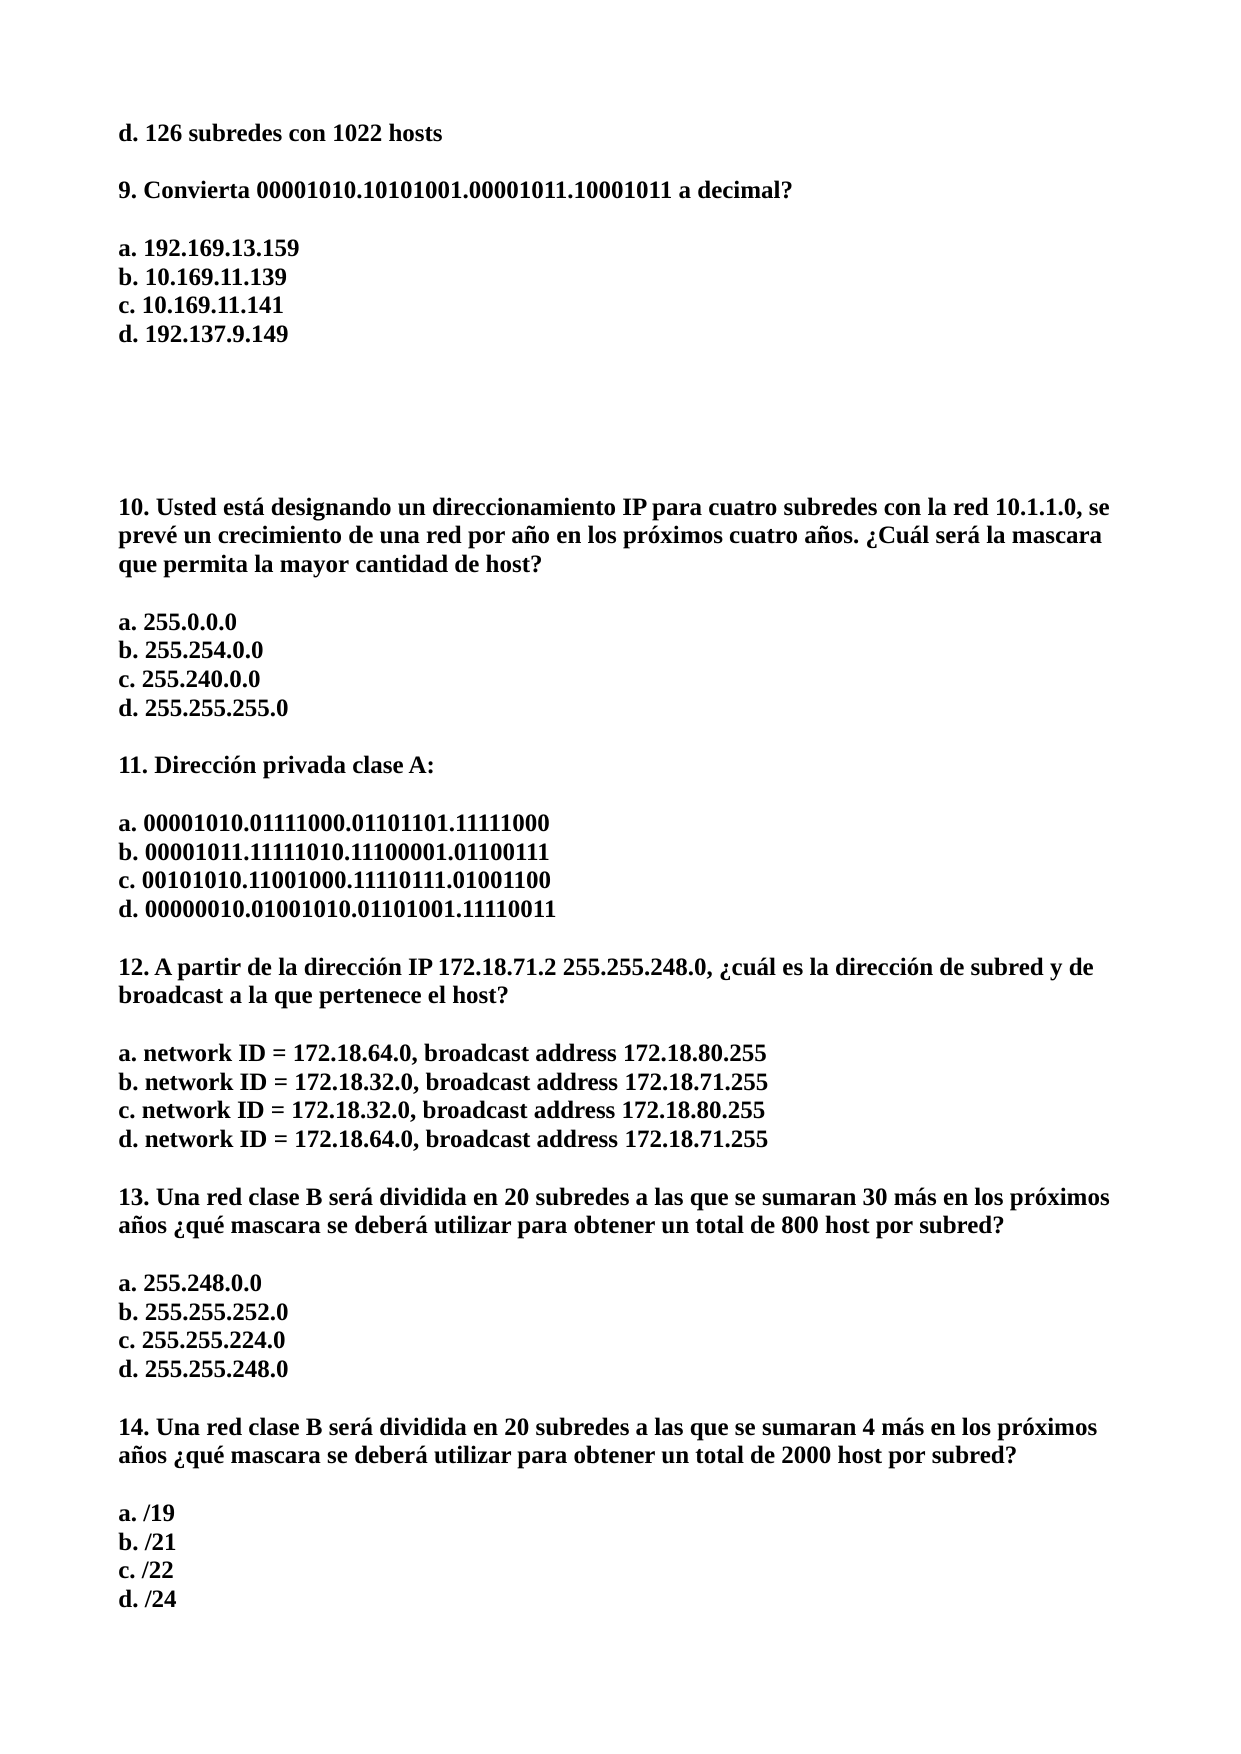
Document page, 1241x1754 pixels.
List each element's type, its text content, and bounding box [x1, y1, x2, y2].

text b. 00001011.11111010.11100001.01100111 [118, 837, 1122, 866]
text a. 255.248.0.0 [118, 1268, 1122, 1297]
text d. network ID = 172.18.64.0, broadcast address 172.18.71.255 [118, 1124, 1122, 1153]
text 10. Usted está designando un direccionamiento IP para cuatro subredes con la red 10.1.1.0, se [118, 492, 1122, 521]
text prevé un crecimiento de una red por año en los próximos cuatro años. ¿Cuál será la mascara [118, 521, 1122, 549]
text b. 255.254.0.0 [118, 636, 1122, 664]
text 9. Convierta 00001010.10101001.00001011.10001011 a decimal? [118, 176, 1122, 204]
text 14. Una red clase B será dividida en 20 subredes a las que se sumaran 4 más en los próximos [118, 1412, 1122, 1441]
text d. /24 [118, 1584, 1122, 1613]
text años ¿qué mascara se deberá utilizar para obtener un total de 2000 host por subred? [118, 1441, 1122, 1469]
text b. 10.169.11.139 [118, 262, 1122, 291]
text a. 00001010.01111000.01101101.11111000 [118, 808, 1122, 837]
text 13. Una red clase B será dividida en 20 subredes a las que se sumaran 30 más en los próximos [118, 1182, 1122, 1211]
text 11. Dirección privada clase A: [118, 751, 1122, 779]
text 12. A partir de la dirección IP 172.18.71.2 255.255.248.0, ¿cuál es la dirección de subred y de [118, 952, 1122, 981]
text años ¿qué mascara se deberá utilizar para obtener un total de 800 host por subred? [118, 1211, 1122, 1239]
text a. network ID = 172.18.64.0, broadcast address 172.18.80.255 [118, 1038, 1122, 1067]
text d. 255.255.255.0 [118, 693, 1122, 722]
text b. /21 [118, 1527, 1122, 1556]
text d. 126 subredes con 1022 hosts [118, 118, 1122, 147]
text d. 00000010.01001010.01101001.11110011 [118, 894, 1122, 923]
text b. network ID = 172.18.32.0, broadcast address 172.18.71.255 [118, 1067, 1122, 1096]
text d. 255.255.248.0 [118, 1354, 1122, 1383]
text c. 255.240.0.0 [118, 664, 1122, 693]
text b. 255.255.252.0 [118, 1297, 1122, 1326]
text c. 10.169.11.141 [118, 291, 1122, 319]
text a. /19 [118, 1498, 1122, 1527]
text c. network ID = 172.18.32.0, broadcast address 172.18.80.255 [118, 1096, 1122, 1124]
text c. /22 [118, 1556, 1122, 1584]
text d. 192.137.9.149 [118, 319, 1122, 348]
text c. 00101010.11001000.11110111.01001100 [118, 866, 1122, 894]
text a. 192.169.13.159 [118, 233, 1122, 262]
text c. 255.255.224.0 [118, 1326, 1122, 1354]
text broadcast a la que pertenece el host? [118, 981, 1122, 1009]
text que permita la mayor cantidad de host? [118, 549, 1122, 578]
text a. 255.0.0.0 [118, 607, 1122, 636]
